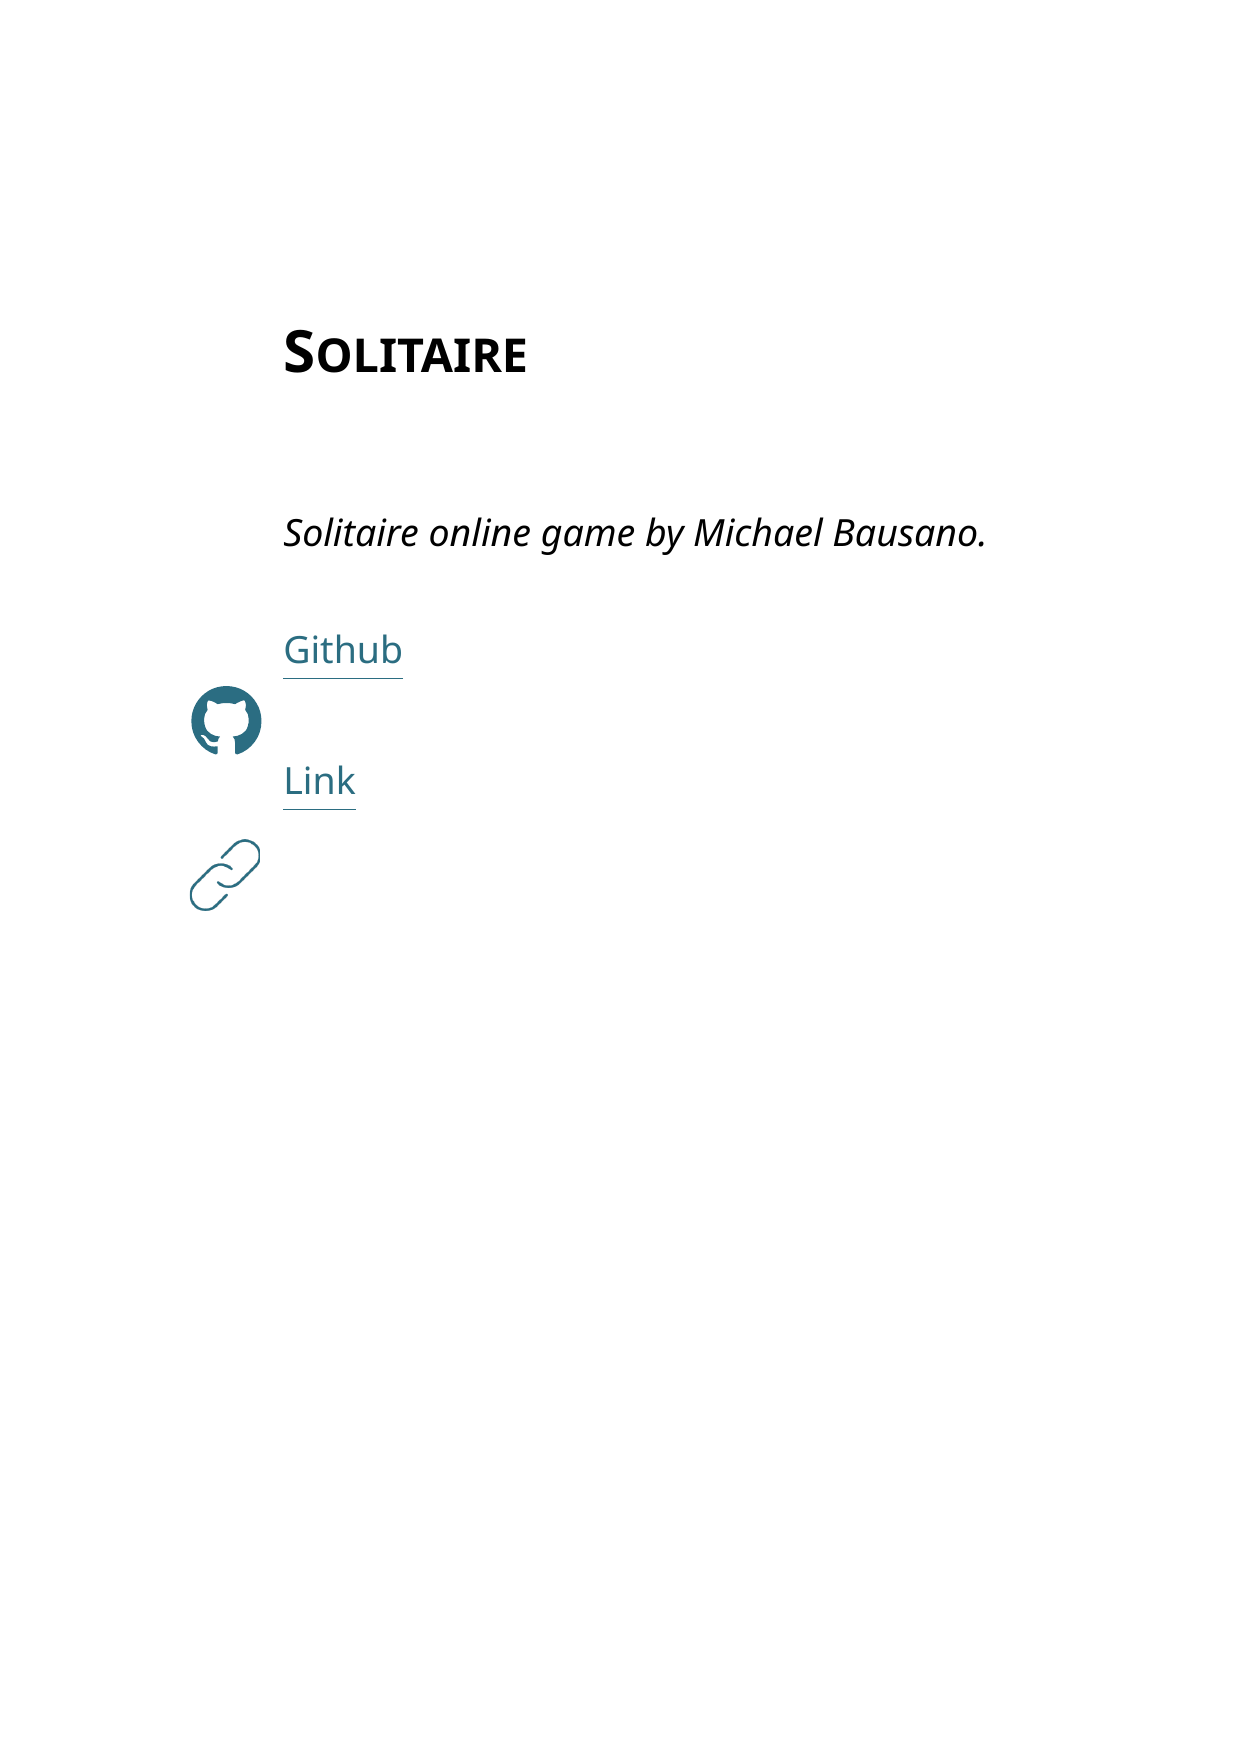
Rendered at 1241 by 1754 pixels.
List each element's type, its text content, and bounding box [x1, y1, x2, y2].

title Solitaire [283, 310, 1122, 389]
text Link [283, 754, 1122, 809]
text Github [283, 623, 1122, 678]
subtitle Solitaire online game by Michael Bausano. [283, 507, 1122, 558]
picture [189, 839, 260, 911]
